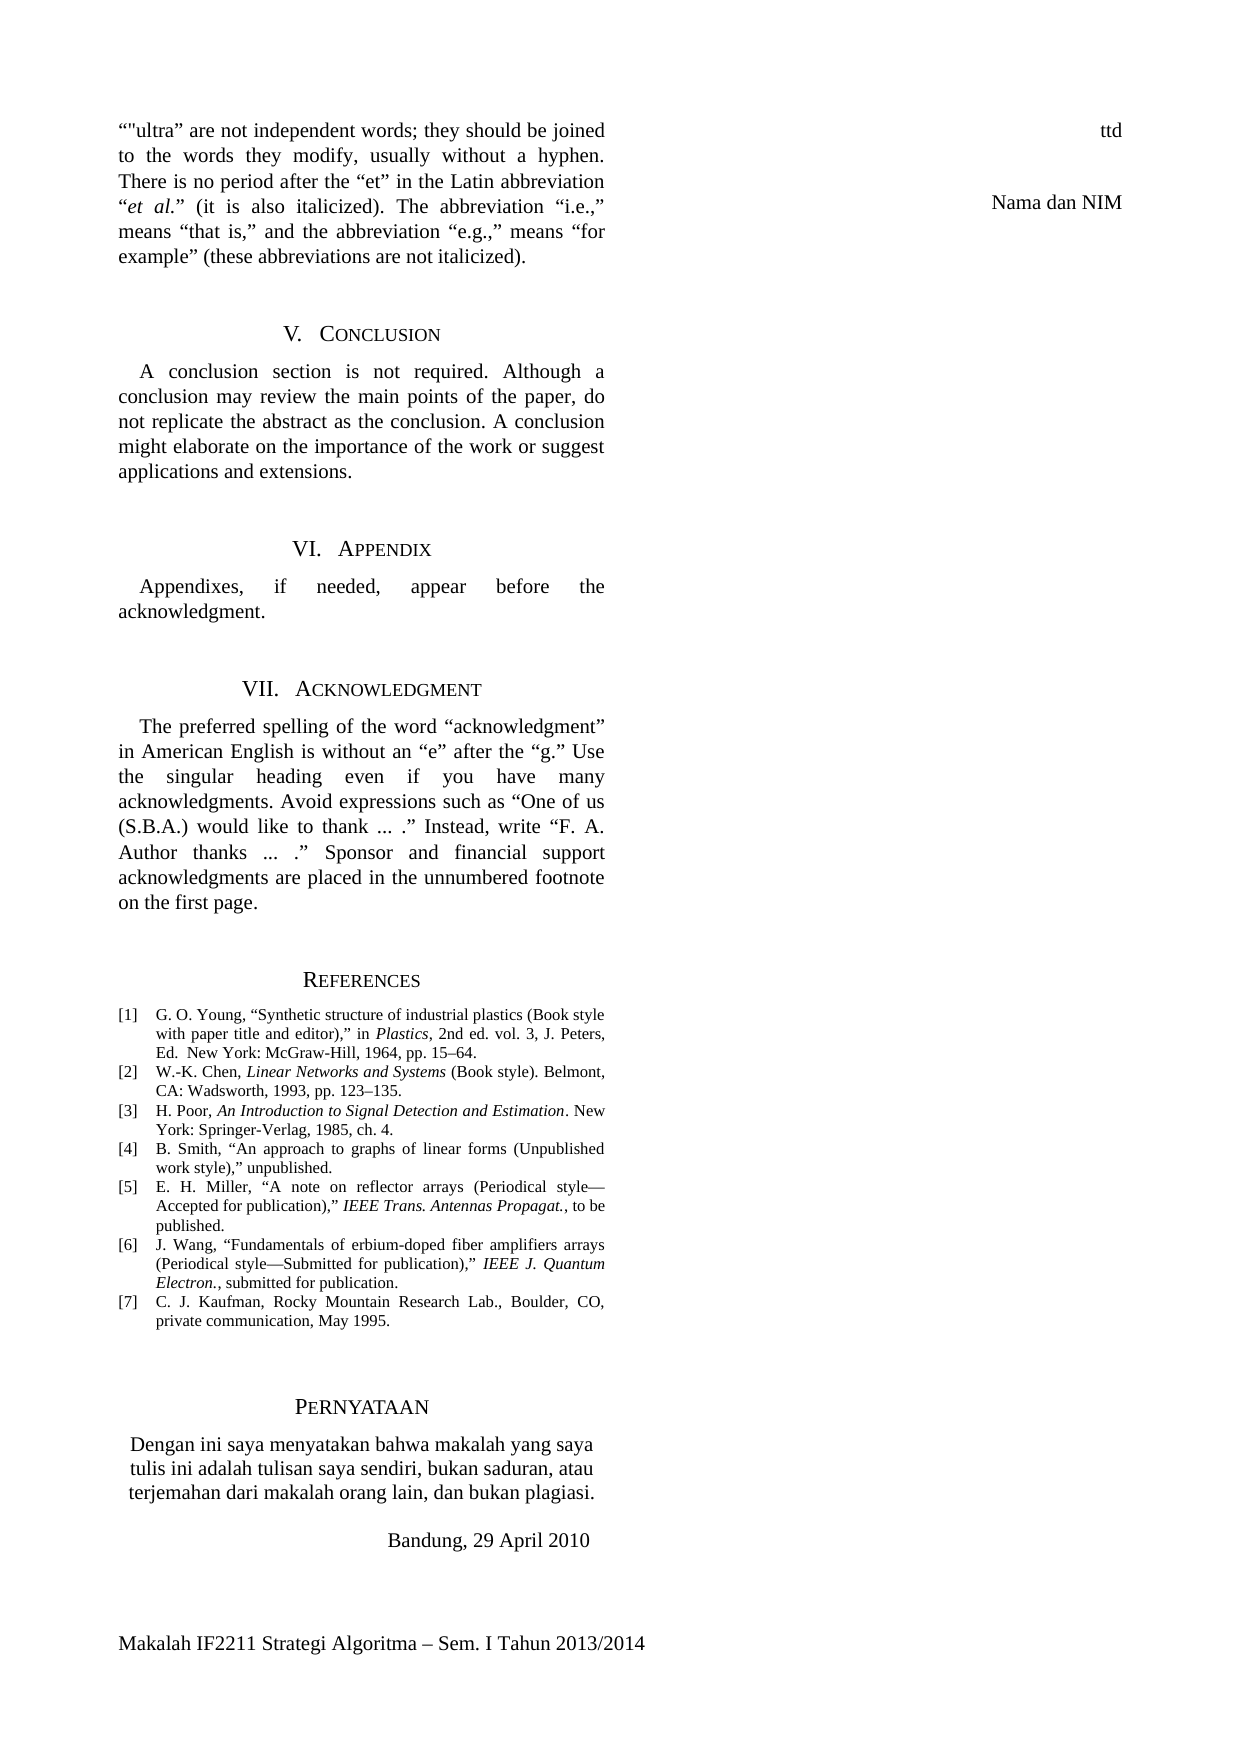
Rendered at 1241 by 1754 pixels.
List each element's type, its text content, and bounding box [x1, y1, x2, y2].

list W.-K. Chen, Linear Networks and Systems (Book style). Belmont, CA: Wadsworth, 1993, pp. 123–135. [118, 1062, 605, 1100]
list G. O. Young, “Synthetic structure of industrial plastics (Book style with paper title and editor),” in Plastics, 2nd ed. vol. 3, J. Peters, Ed. New York: McGraw-Hill, 1964, pp. 15–64. [118, 1004, 605, 1062]
list E. H. Miller, “A note on reflector arrays (Periodical style—Accepted for publication),” IEEE Trans. Antennas Propagat., to be published. [118, 1177, 605, 1234]
list H. Poor, An Introduction to Signal Detection and Estimation. New York: Springer-Verlag, 1985, ch. 4. [118, 1100, 605, 1139]
text A conclusion section is not required. Although a conclusion may review the main points of the paper, do not replicate the abstract as the conclusion. A conclusion might elaborate on the importance of the work or suggest applications and extensions. [118, 359, 605, 483]
text Bandung, 29 April 2010 [118, 1528, 605, 1552]
text Nama dan NIM [635, 190, 1122, 214]
subtitle V. Conclusion [118, 320, 605, 346]
subtitle PeRNYATAAN [118, 1393, 605, 1420]
list C. J. Kaufman, Rocky Mountain Research Lab., Boulder, CO, private communication, May 1995. [118, 1292, 605, 1330]
text “"ultra” are not independent words; they should be joined to the words they modify, usually without a hyphen. There is no period after the “et” in the Latin abbreviation “et al.” (it is also italicized). The abbreviation “i.e.,” means “that is,” and the abbreviation “e.g.,” means “for example” (these abbreviations are not italicized). [118, 118, 605, 268]
subtitle VI. Appendix [118, 535, 605, 561]
subtitle VII. Acknowledgment [118, 675, 605, 701]
text Appendixes, if needed, appear before the acknowledgment. [118, 574, 605, 623]
text ttd [635, 118, 1122, 142]
list B. Smith, “An approach to graphs of linear forms (Unpublished work style),” unpublished. [118, 1139, 605, 1177]
subtitle References [118, 966, 605, 992]
text Dengan ini saya menyatakan bahwa makalah yang saya tulis ini adalah tulisan saya sendiri, bukan saduran, atau terjemahan dari makalah orang lain, dan bukan plagiasi. [118, 1432, 605, 1504]
text The preferred spelling of the word “acknowledgment” in American English is without an “e” after the “g.” Use the singular heading even if you have many acknowledgments. Avoid expressions such as “One of us (S.B.A.) would like to thank ... .” Instead, write “F. A. Author thanks ... .” Sponsor and financial support acknowledgments are placed in the unnumbered footnote on the first page. [118, 714, 605, 914]
list J. Wang, “Fundamentals of erbium-doped fiber amplifiers arrays (Periodical style—Submitted for publication),” IEEE J. Quantum Electron., submitted for publication. [118, 1234, 605, 1292]
